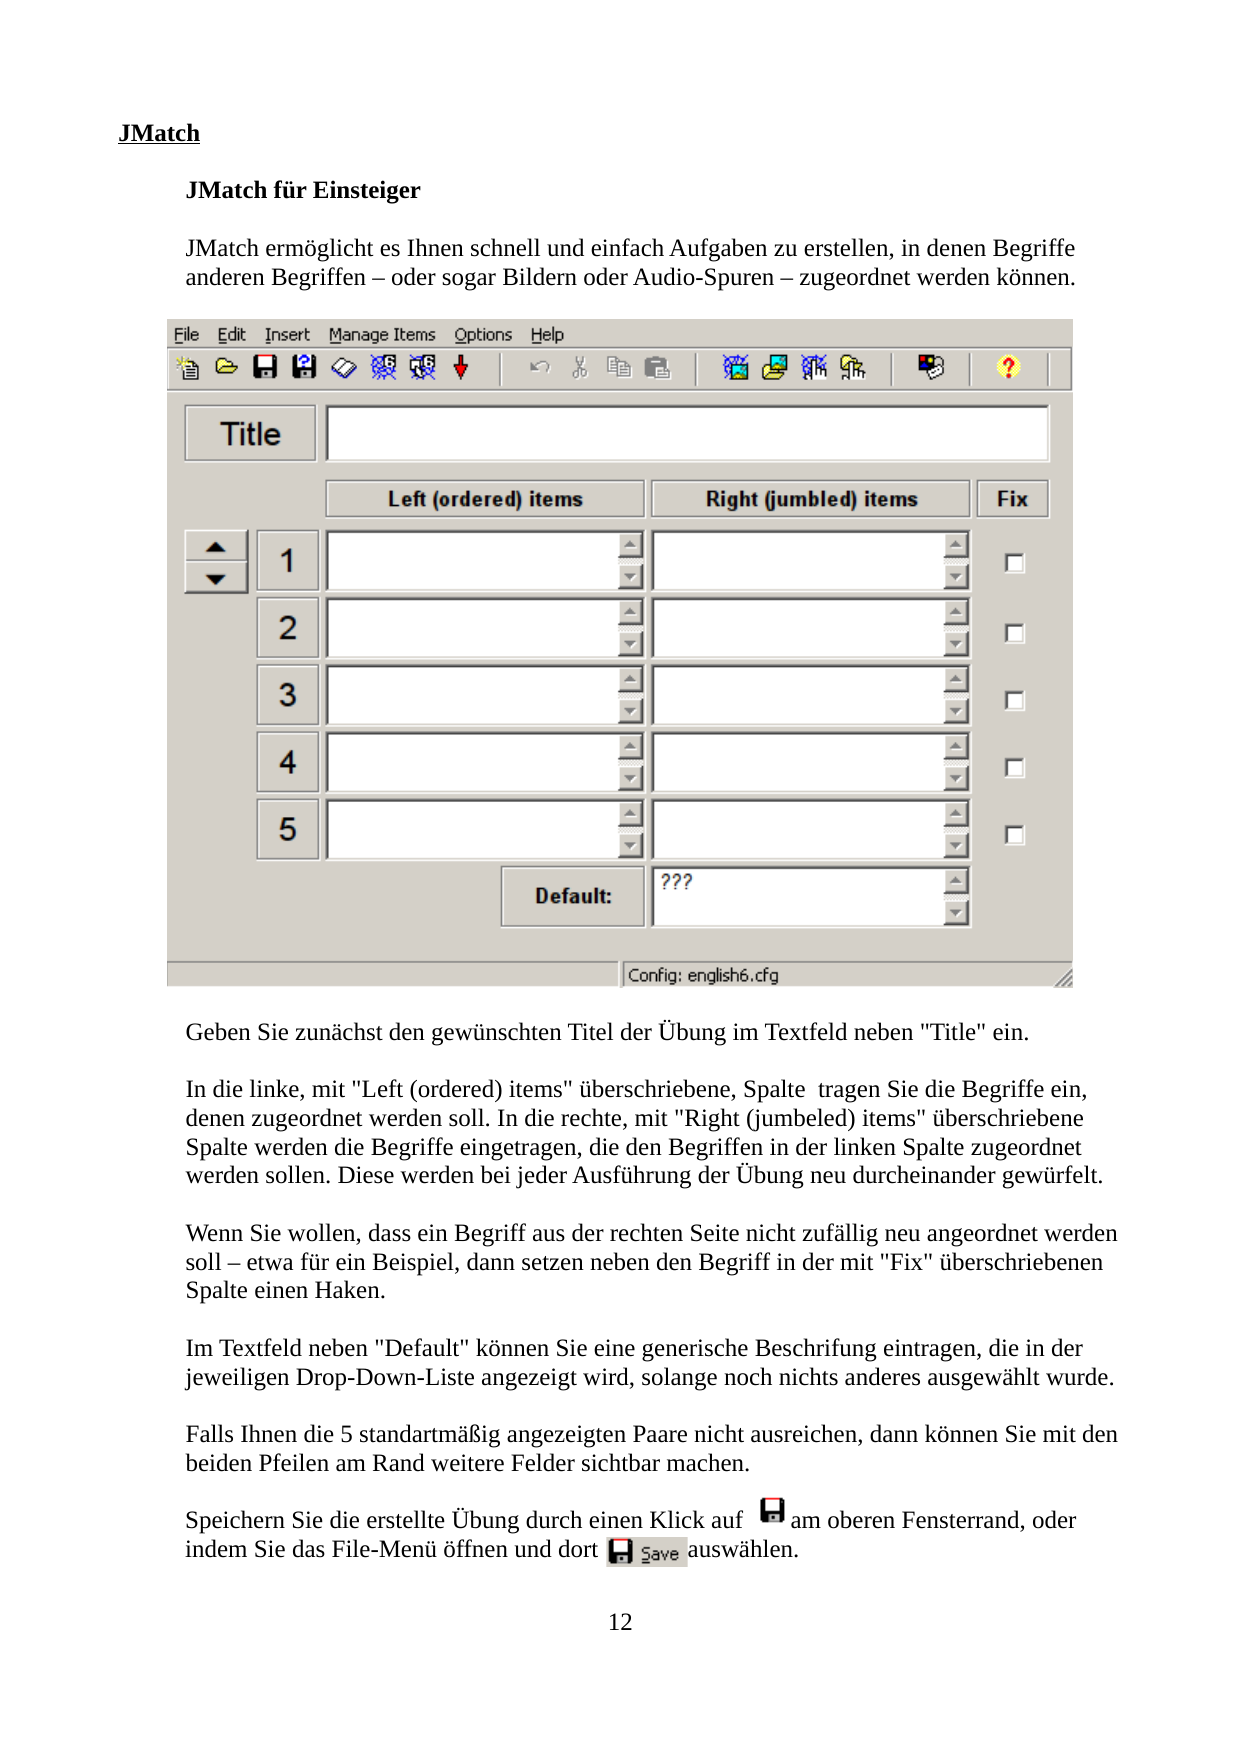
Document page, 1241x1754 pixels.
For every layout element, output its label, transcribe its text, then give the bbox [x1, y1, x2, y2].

text Wenn Sie wollen, dass ein Begriff aus der rechten Seite nicht zufällig neu angeordnet werden soll – etwa für ein Beispiel, dann setzen neben den Begriff in der mit "Fix" überschriebenen Spalte einen Haken. [185, 1218, 1122, 1304]
text Geben Sie zunächst den gewünschten Titel der Übung im Textfeld neben "Title" ein. [185, 1017, 1122, 1046]
text Speichern Sie die erstellte Übung durch einen Klick auf am oberen Fensterrand, oder indem Sie das File-Menü öffnen und dort auswählen. [185, 1506, 1122, 1563]
picture [606, 1537, 688, 1567]
text JMatch [118, 118, 1122, 147]
picture [756, 1495, 791, 1529]
picture [167, 319, 1073, 988]
text Im Textfeld neben "Default" können Sie eine generische Beschrifung eintragen, die in der jeweiligen Drop-Down-Liste angezeigt wird, solange noch nichts anderes ausgewählt wurde. [185, 1333, 1122, 1391]
text Falls Ihnen die 5 standartmäßig angezeigten Paare nicht ausreichen, dann können Sie mit den beiden Pfeilen am Rand weitere Felder sichtbar machen. [185, 1419, 1122, 1477]
text In die linke, mit "Left (ordered) items" überschriebene, Spalte tragen Sie die Begriffe ein, denen zugeordnet werden soll. In die rechte, mit "Right (jumbeled) items" überschriebene Spalte werden die Begriffe eingetragen, die den Begriffen in der linken Spalte zugeordnet werden sollen. Diese werden bei jeder Ausführung der Übung neu durcheinander gewürfelt. [185, 1074, 1122, 1189]
text JMatch für Einsteiger [185, 176, 1122, 204]
text JMatch ermöglicht es Ihnen schnell und einfach Aufgaben zu erstellen, in denen Begriffe anderen Begriffen – oder sogar Bildern oder Audio-Spuren – zugeordnet werden können. [185, 233, 1122, 291]
